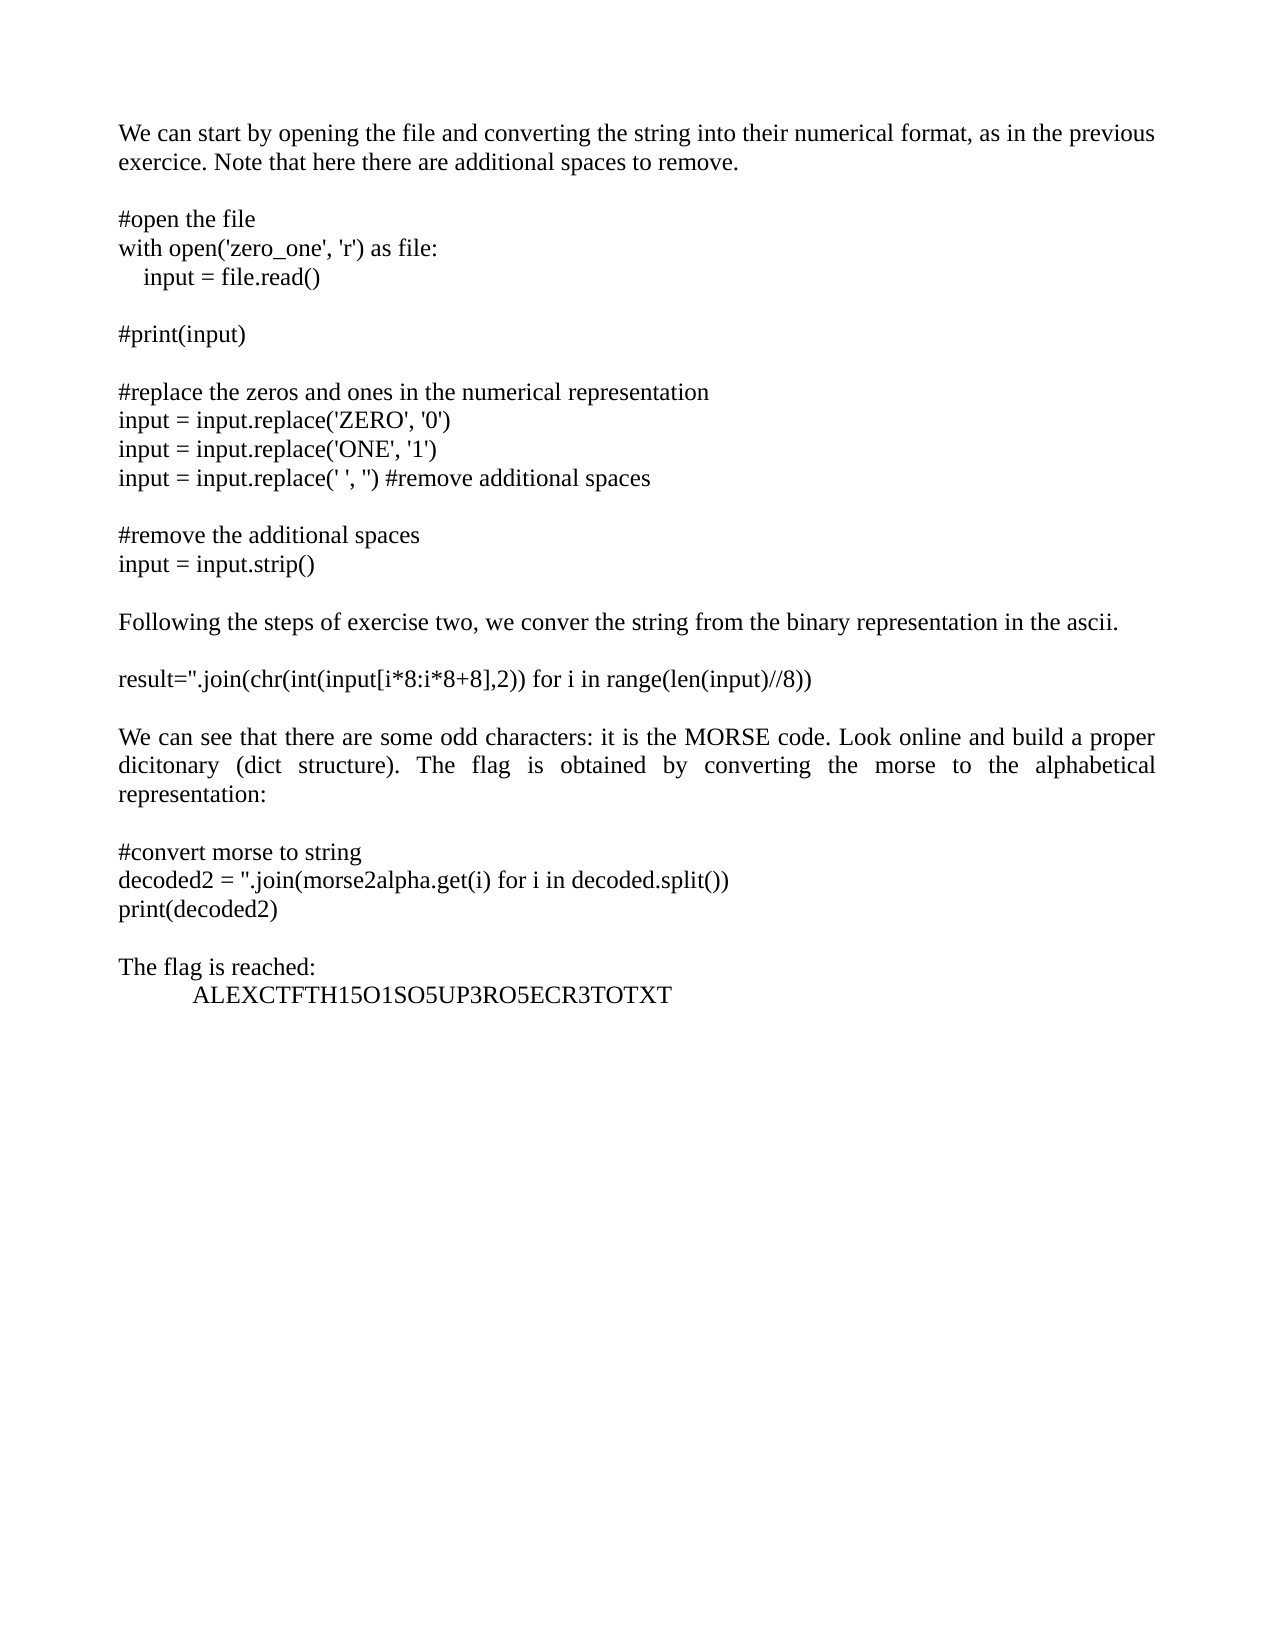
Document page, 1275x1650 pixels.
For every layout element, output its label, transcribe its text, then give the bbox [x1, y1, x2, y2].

text We can start by opening the file and converting the string into their numerical format, as in the previous exercice. Note that here there are additional spaces to remove. [118, 118, 1157, 176]
text result=''.join(chr(int(input[i*8:i*8+8],2)) for i in range(len(input)//8)) [118, 664, 1157, 693]
text Following the steps of exercise two, we conver the string from the binary representation in the ascii. [118, 607, 1157, 636]
text The flag is reached: [118, 952, 1157, 981]
text with open('zero_one', 'r') as file: [118, 233, 1157, 262]
text input = input.strip() [118, 549, 1157, 578]
text decoded2 = ''.join(morse2alpha.get(i) for i in decoded.split()) [118, 866, 1157, 894]
text #remove the additional spaces [118, 521, 1157, 549]
text input = input.replace('ZERO', '0') [118, 406, 1157, 434]
text #convert morse to string [118, 837, 1157, 866]
text #print(input) [118, 319, 1157, 348]
text print(decoded2) [118, 894, 1157, 923]
text #open the file [118, 204, 1157, 233]
text input = input.replace('ONE', '1') [118, 434, 1157, 463]
text input = input.replace(' ', '') #remove additional spaces [118, 463, 1157, 492]
text We can see that there are some odd characters: it is the MORSE code. Look online and build a proper dicitonary (dict structure). The flag is obtained by converting the morse to the alphabetical representation: [118, 722, 1157, 808]
text ALEXCTFTH15O1SO5UP3RO5ECR3TOTXT [118, 981, 1157, 1009]
text input = file.read() [118, 262, 1157, 291]
text #replace the zeros and ones in the numerical representation [118, 377, 1157, 406]
